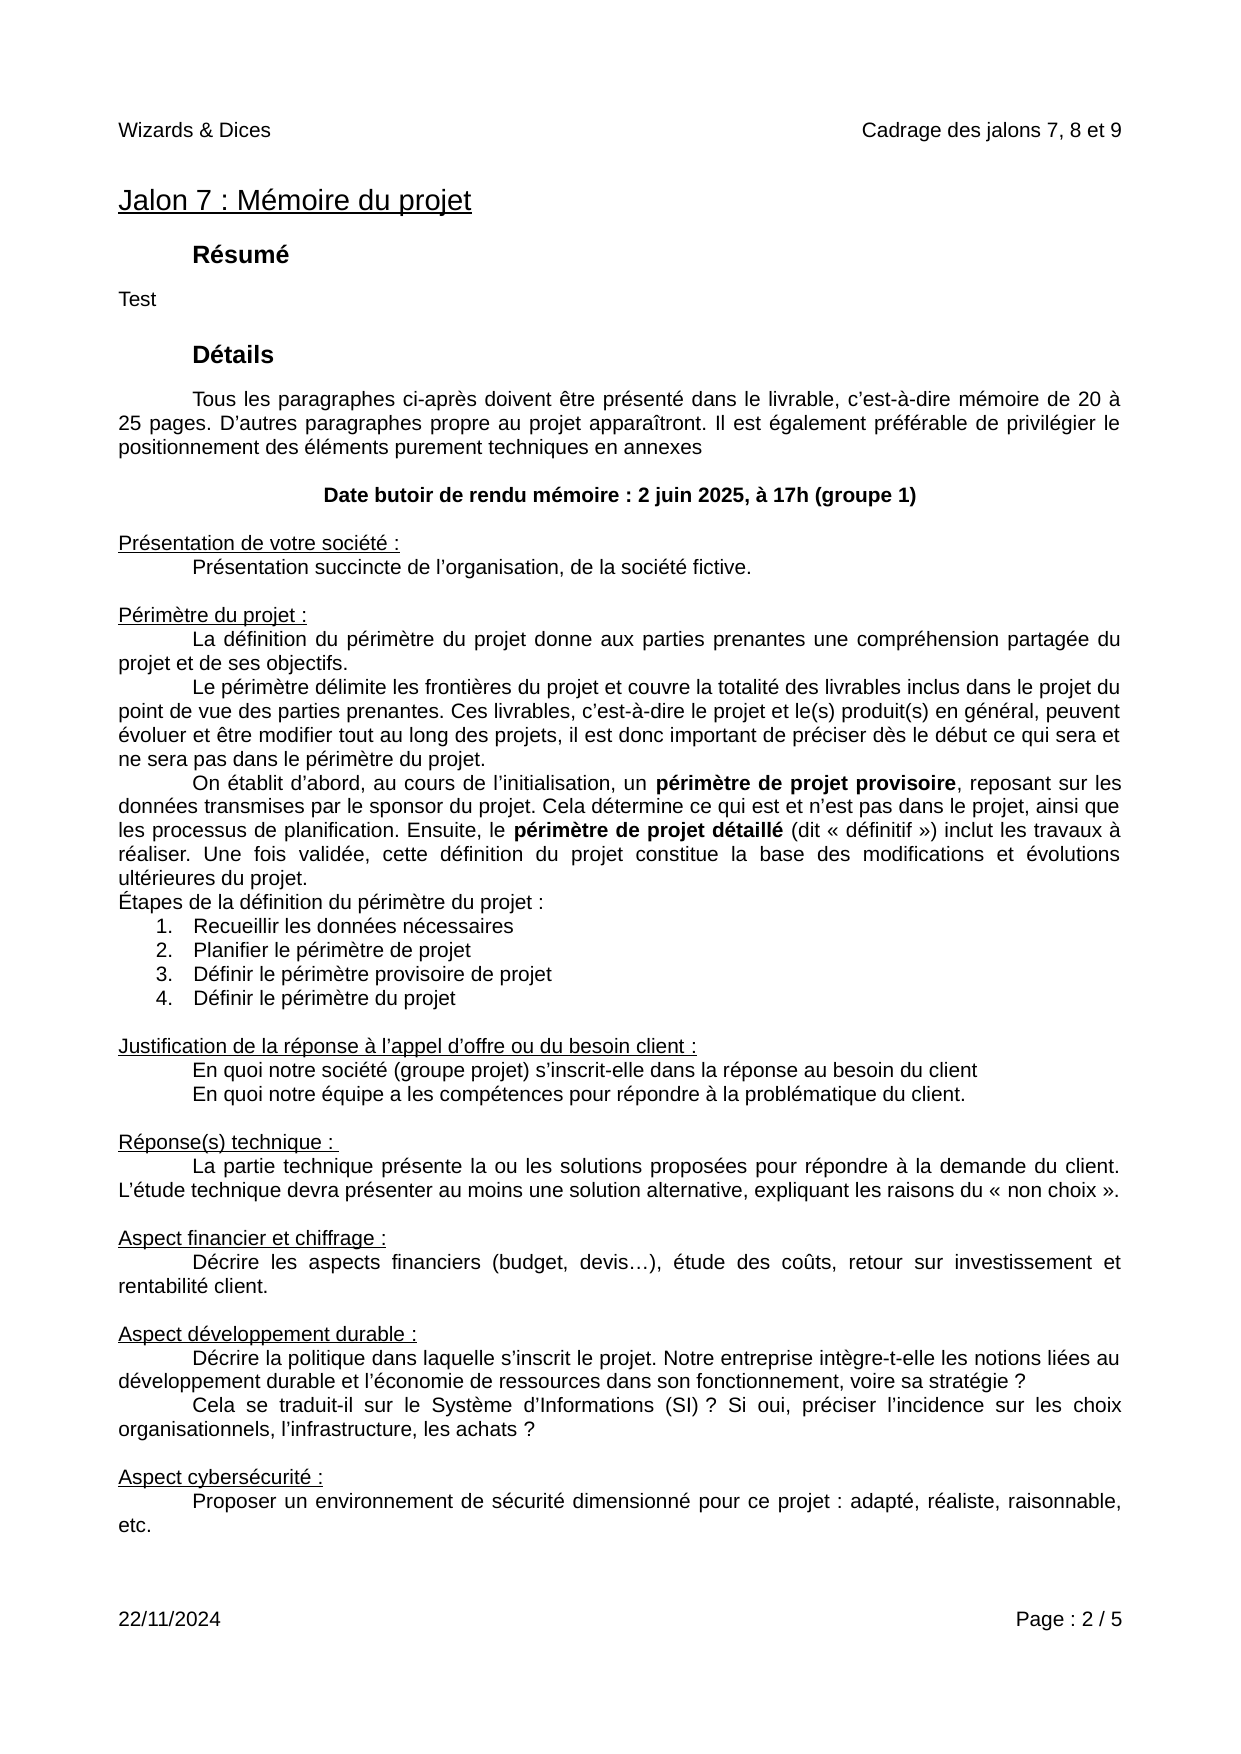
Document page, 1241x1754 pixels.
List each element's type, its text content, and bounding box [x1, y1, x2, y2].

text Date butoir de rendu mémoire : 2 juin 2025, à 17h (groupe 1) [118, 483, 1122, 507]
text Étapes de la définition du périmètre du projet : [118, 890, 1122, 914]
list Définir le périmètre provisoire de projet [156, 962, 1122, 986]
text Cela se traduit-il sur le Système d’Informations (SI) ? Si oui, préciser l’incidence sur les choix organisationnels, l’infrastructure, les achats ? [118, 1393, 1122, 1441]
text Présentation de votre société : [118, 531, 1122, 555]
list Définir le périmètre du projet [156, 986, 1122, 1010]
list Planifier le périmètre de projet [156, 938, 1122, 962]
text Décrire les aspects financiers (budget, devis…), étude des coûts, retour sur investissement et rentabilité client. [118, 1249, 1122, 1297]
text Justification de la réponse à l’appel d’offre ou du besoin client : [118, 1034, 1122, 1058]
subtitle Détails [192, 341, 1122, 369]
text En quoi notre équipe a les compétences pour répondre à la problématique du client. [192, 1082, 1122, 1106]
text Tous les paragraphes ci-après doivent être présenté dans le livrable, c’est-à-dire mémoire de 20 à 25 pages. D’autres paragraphes propre au projet apparaîtront. Il est également préférable de privilégier le positionnement des éléments purement techniques en annexes [118, 387, 1122, 459]
text Aspect cybersécurité : [118, 1465, 1122, 1489]
list Recueillir les données nécessaires [156, 914, 1122, 938]
text Réponse(s) technique : [118, 1130, 1122, 1154]
text Aspect développement durable : [118, 1321, 1122, 1345]
text Aspect financier et chiffrage : [118, 1226, 1122, 1249]
text Décrire la politique dans laquelle s’inscrit le projet. Notre entreprise intègre-t-elle les notions liées au développement durable et l’économie de ressources dans son fonctionnement, voire sa stratégie ? [118, 1345, 1122, 1393]
text La partie technique présente la ou les solutions proposées pour répondre à la demande du client. L’étude technique devra présenter au moins une solution alternative, expliquant les raisons du « non choix ». [118, 1154, 1122, 1202]
subtitle Jalon 7 : Mémoire du projet [118, 183, 1122, 217]
text Le périmètre délimite les frontières du projet et couvre la totalité des livrables inclus dans le projet du point de vue des parties prenantes. Ces livrables, c’est-à-dire le projet et le(s) produit(s) en général, peuvent évoluer et être modifier tout au long des projets, il est donc important de préciser dès le début ce qui sera et ne sera pas dans le périmètre du projet. [118, 674, 1122, 770]
text On établit d’abord, au cours de l’initialisation, un périmètre de projet provisoire, reposant sur les données transmises par le sponsor du projet. Cela détermine ce qui est et n’est pas dans le projet, ainsi que les processus de planification. Ensuite, le périmètre de projet détaillé (dit « définitif ») inclut les travaux à réaliser. Une fois validée, cette définition du projet constitue la base des modifications et évolutions ultérieures du projet. [118, 770, 1122, 890]
text La définition du périmètre du projet donne aux parties prenantes une compréhension partagée du projet et de ses objectifs. [118, 627, 1122, 674]
text Test [118, 287, 1122, 311]
text Présentation succincte de l’organisation, de la société fictive. [118, 555, 1122, 579]
text Périmètre du projet : [118, 603, 1122, 627]
text Proposer un environnement de sécurité dimensionné pour ce projet : adapté, réaliste, raisonnable, etc. [118, 1489, 1122, 1537]
text En quoi notre société (groupe projet) s’inscrit-elle dans la réponse au besoin du client [192, 1058, 1122, 1082]
subtitle Résumé [192, 240, 1122, 269]
